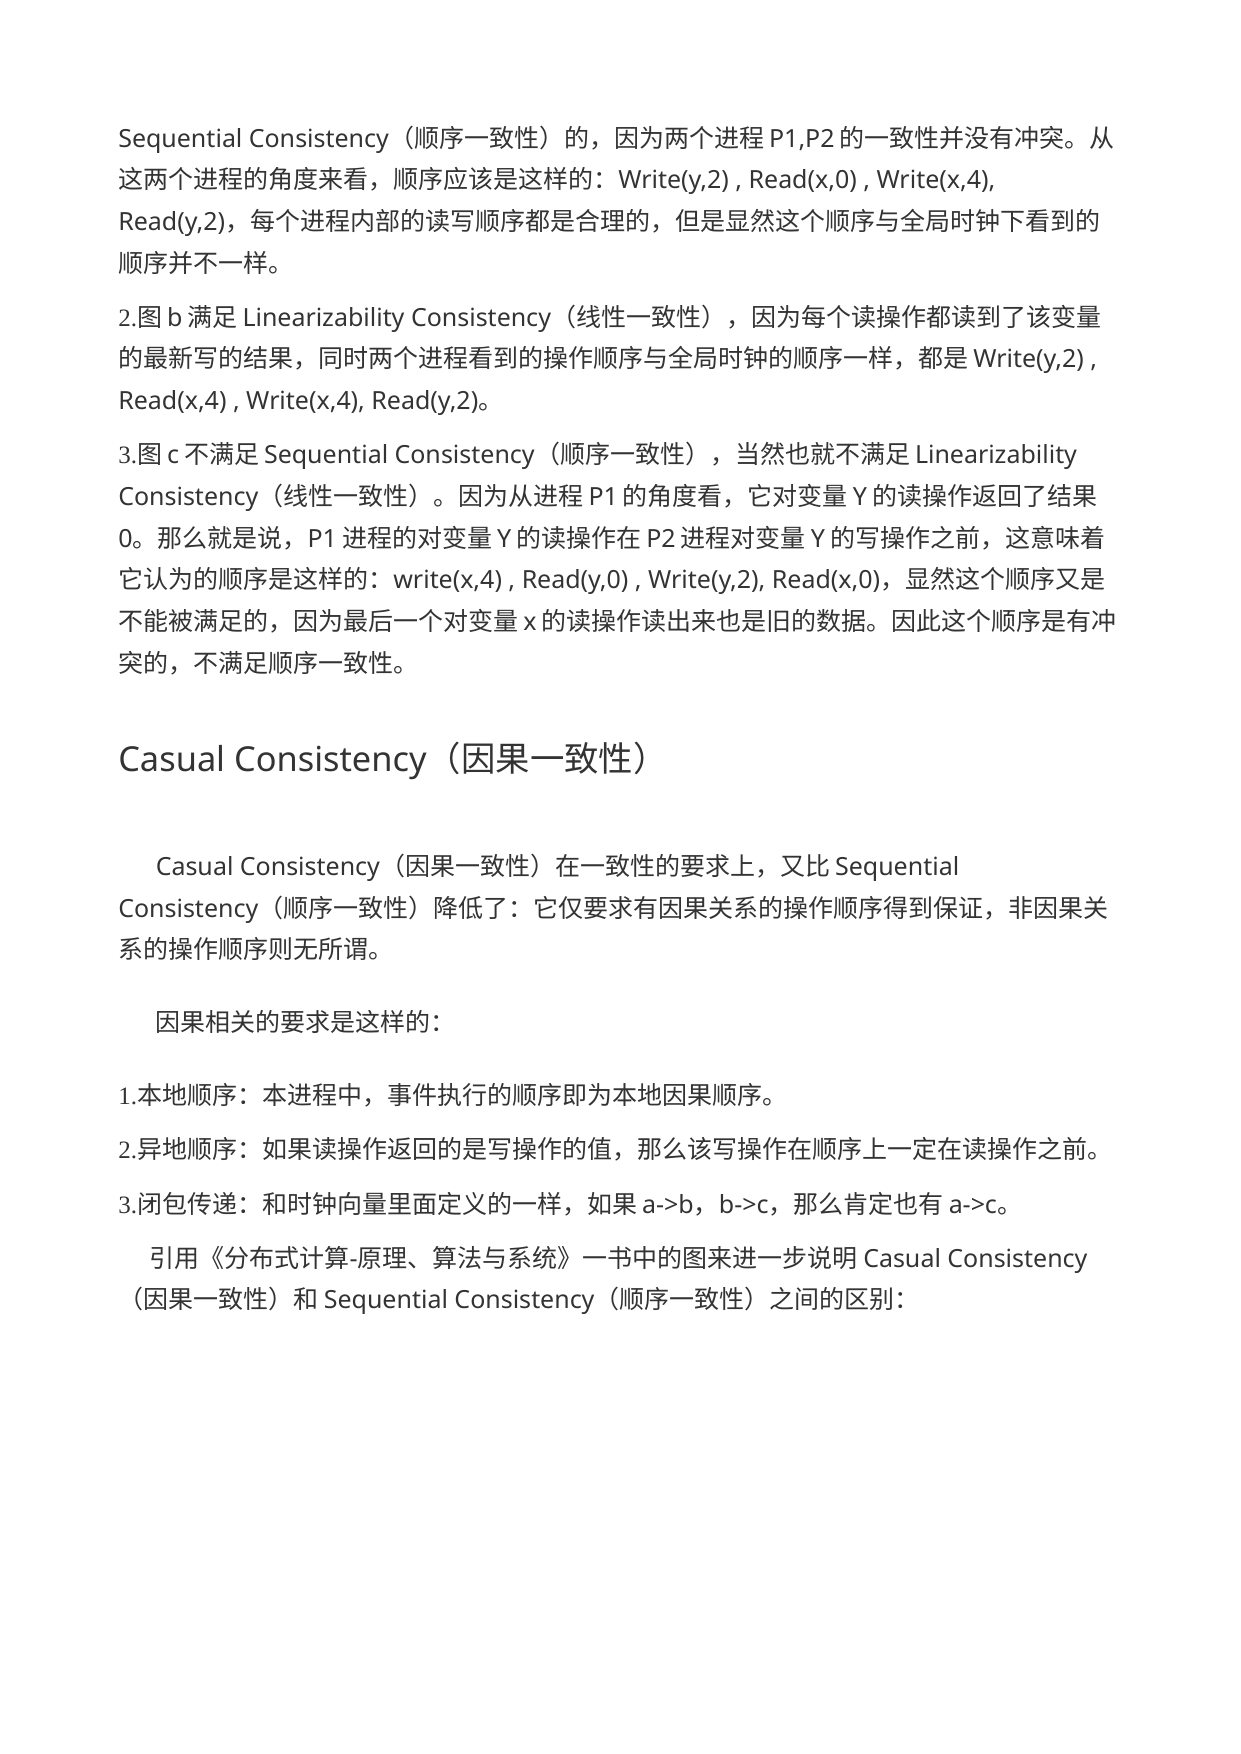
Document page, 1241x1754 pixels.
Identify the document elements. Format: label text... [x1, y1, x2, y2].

list 图c不满足Sequential Consistency（顺序一致性），当然也就不满足Linearizability Consistency（线性一致性）。因为从进程P1的角度看，它对变量Y的读操作返回了结果0。那么就是说，P1进程的对变量Y的读操作在P2进程对变量Y的写操作之前，这意味着它认为的顺序是这样的：write(x,4) , Read(y,0) , Write(y,2), Read(x,0)，显然这个顺序又是不能被满足的，因为最后一个对变量x的读操作读出来也是旧的数据。因此这个顺序是有冲突的，不满足顺序一致性。 [118, 435, 1122, 679]
list 闭包传递：和时钟向量里面定义的一样，如果a->b，b->c，那么肯定也有a->c。 [118, 1184, 1122, 1220]
text 引用《分布式计算-原理、算法与系统》一书中的图来进一步说明 Casual Consistency（因果一致性）和 Sequential Consistency（顺序一致性）之间的区别： [118, 1238, 1122, 1316]
list 异地顺序：如果读操作返回的是写操作的值，那么该写操作在顺序上一定在读操作之前。 [118, 1130, 1122, 1166]
text 因果相关的要求是这样的： [118, 1003, 1122, 1039]
list 图b满足Linearizability Consistency（线性一致性），因为每个读操作都读到了该变量的最新写的结果，同时两个进程看到的操作顺序与全局时钟的顺序一样，都是Write(y,2) , Read(x,4) , Write(x,4), Read(y,2)。 [118, 297, 1122, 417]
list Sequential Consistency（顺序一致性）的，因为两个进程P1,P2的一致性并没有冲突。从这两个进程的角度来看，顺序应该是这样的：Write(y,2) , Read(x,0) , Write(x,4), Read(y,2)，每个进程内部的读写顺序都是合理的，但是显然这个顺序与全局时钟下看到的顺序并不一样。 [118, 118, 1122, 279]
text Casual Consistency（因果一致性）在一致性的要求上，又比Sequential Consistency（顺序一致性）降低了：它仅要求有因果关系的操作顺序得到保证，非因果关系的操作顺序则无所谓。 [118, 847, 1122, 966]
list 本地顺序：本进程中，事件执行的顺序即为本地因果顺序。 [118, 1076, 1122, 1112]
subtitle Casual Consistency（因果一致性） [118, 732, 1122, 782]
